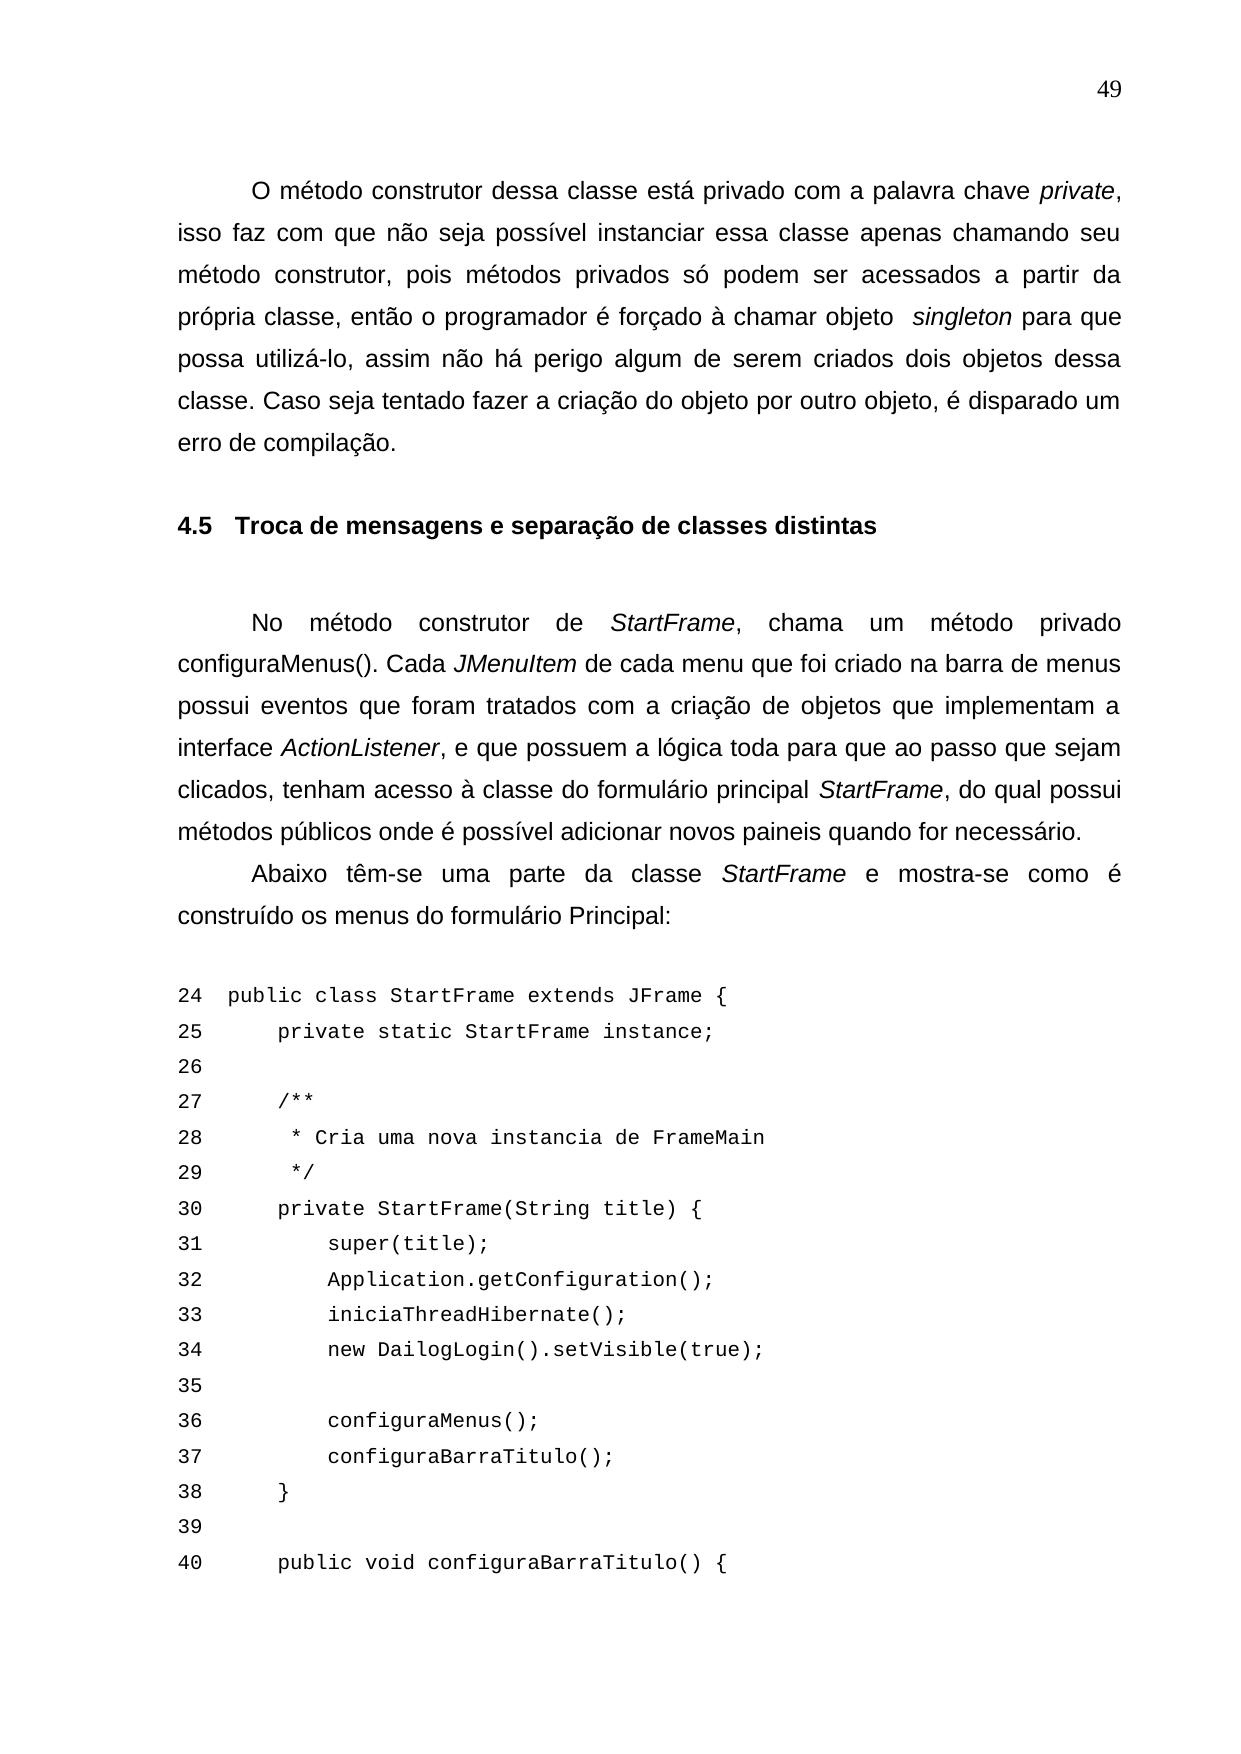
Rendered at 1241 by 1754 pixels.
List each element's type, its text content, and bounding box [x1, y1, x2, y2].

text 35 [177, 1375, 1122, 1398]
text 26 [177, 1056, 1122, 1080]
text 39 [177, 1517, 1122, 1540]
text 38 } [177, 1481, 1122, 1505]
text 36 configuraMenus(); [177, 1410, 1122, 1434]
text 27 /** [177, 1092, 1122, 1115]
text 29 */ [177, 1162, 1122, 1186]
text 34 new DailogLogin().setVisible(true); [177, 1339, 1122, 1363]
subtitle Troca de mensagens e separação de classes distintas [177, 512, 1122, 540]
text 33 iniciaThreadHibernate(); [177, 1304, 1122, 1328]
text O método construtor dessa classe está privado com a palavra chave private, isso faz com que não seja possível instanciar essa classe apenas chamando seu método construtor, pois métodos privados só podem ser acessados a partir da própria classe, então o programador é forçado à chamar objeto singleton para que possa utilizá-lo, assim não há perigo algum de serem criados dois objetos dessa classe. Caso seja tentado fazer a criação do objeto por outro objeto, é disparado um erro de compilação. [177, 177, 1122, 456]
text 28 * Cria uma nova instancia de FrameMain [177, 1127, 1122, 1151]
text 32 Application.getConfiguration(); [177, 1269, 1122, 1292]
text 25 private static StartFrame instance; [177, 1021, 1122, 1044]
text 24 public class StartFrame extends JFrame { [177, 985, 1122, 1009]
text 40 public void configuraBarraTitulo() { [177, 1552, 1122, 1576]
text 31 super(title); [177, 1233, 1122, 1257]
text 30 private StartFrame(String title) { [177, 1198, 1122, 1221]
text 37 configuraBarraTitulo(); [177, 1446, 1122, 1469]
text Abaixo têm-se uma parte da classe StartFrame e mostra-se como é construído os menus do formulário Principal: [177, 860, 1122, 929]
text No método construtor de StartFrame, chama um método privado configuraMenus(). Cada JMenuItem de cada menu que foi criado na barra de menus possui eventos que foram tratados com a criação de objetos que implementam a interface ActionListener, e que possuem a lógica toda para que ao passo que sejam clicados, tenham acesso à classe do formulário principal StartFrame, do qual possui métodos públicos onde é possível adicionar novos paineis quando for necessário. [177, 608, 1122, 846]
